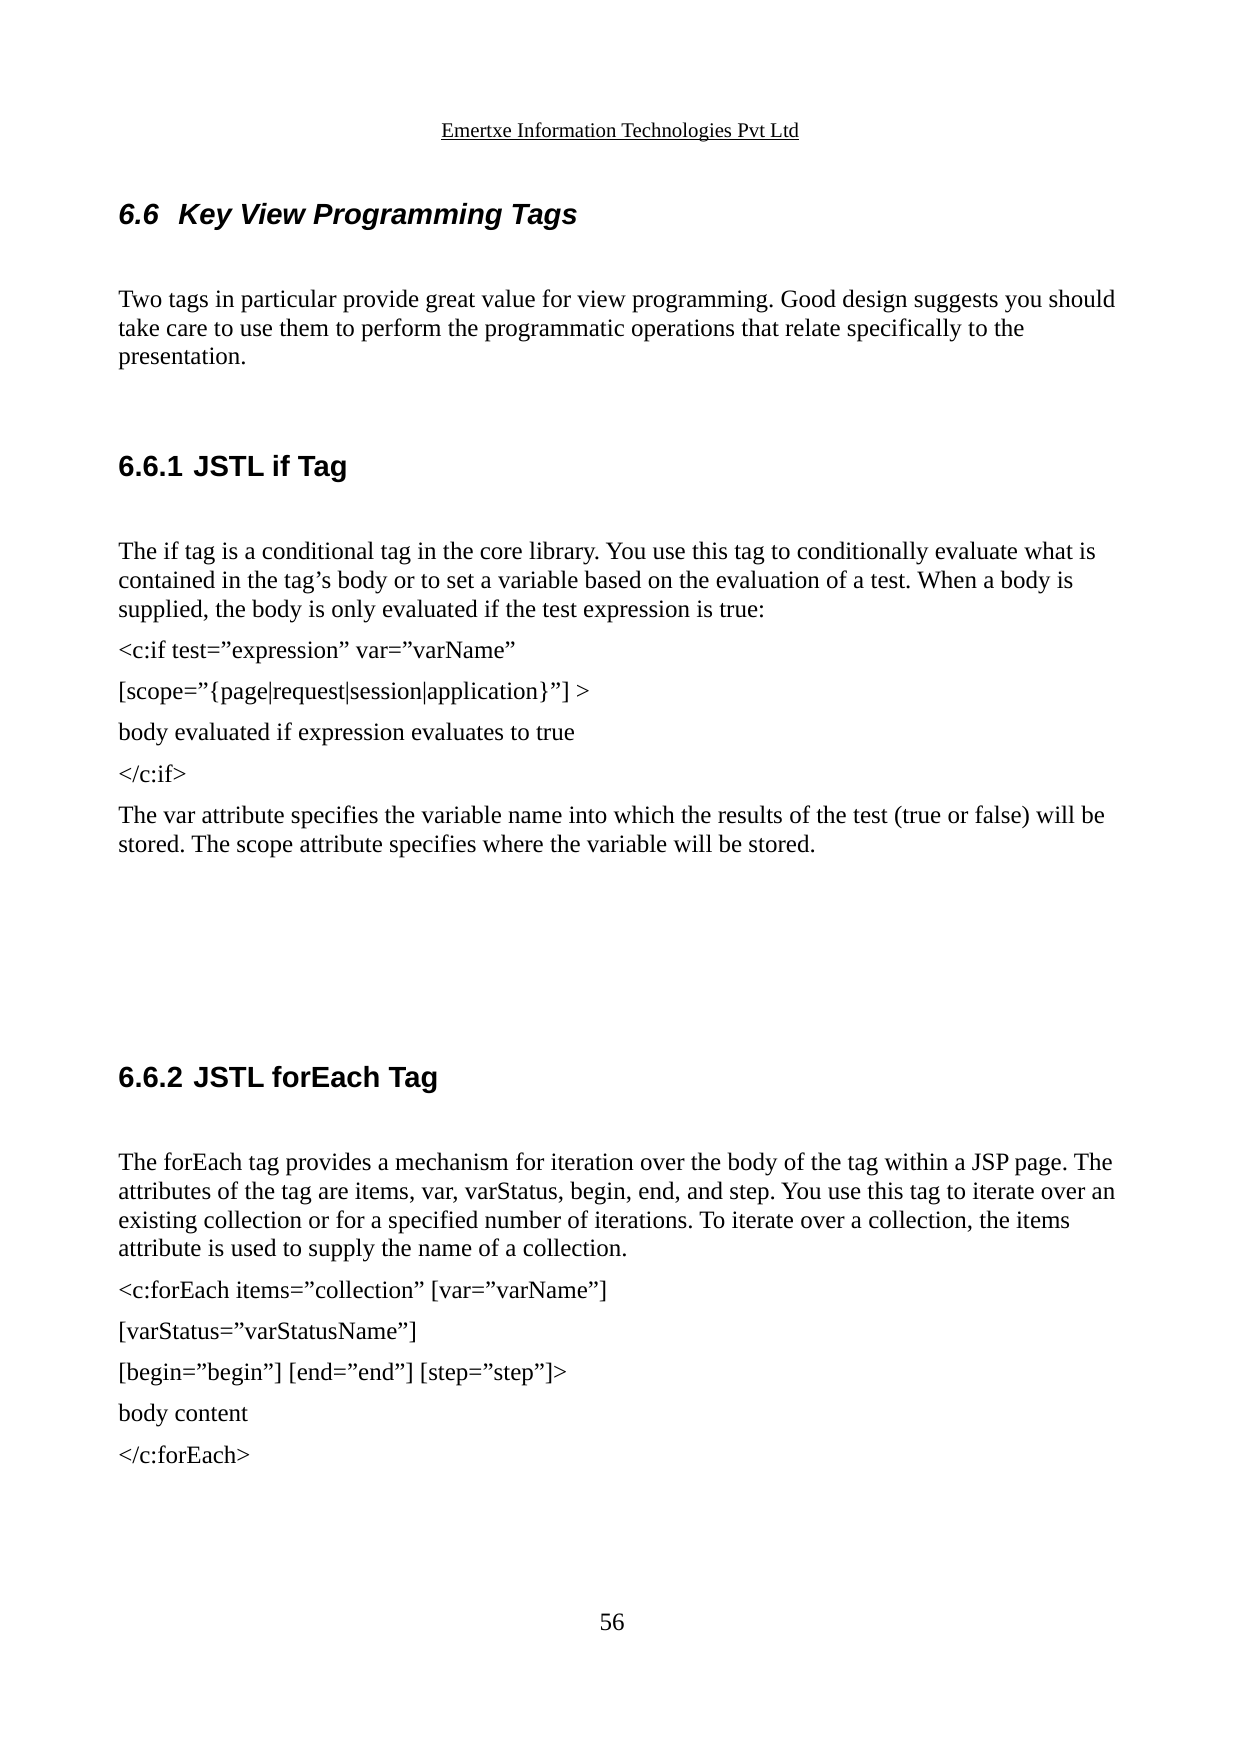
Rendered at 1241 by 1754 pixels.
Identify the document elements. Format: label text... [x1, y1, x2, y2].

text <c:forEach items=”collection” [var=”varName”] [118, 1275, 1122, 1303]
text body evaluated if expression evaluates to true [118, 717, 1122, 746]
text body content [118, 1398, 1122, 1427]
subtitle Key View Programming Tags [118, 197, 1122, 230]
text The forEach tag provides a mechanism for iteration over the body of the tag within a JSP page. The attributes of the tag are items, var, varStatus, begin, end, and step. You use this tag to iterate over an existing collection or for a specified number of iterations. To iterate over a collection, the items attribute is used to supply the name of a collection. [118, 1147, 1122, 1262]
text [begin=”begin”] [end=”end”] [step=”step”]> [118, 1357, 1122, 1386]
text </c:forEach> [118, 1440, 1122, 1468]
text [varStatus=”varStatusName”] [118, 1316, 1122, 1345]
text [scope=”{page|request|session|application}”] > [118, 676, 1122, 705]
text The var attribute specifies the variable name into which the results of the test (true or false) will be stored. The scope attribute specifies where the variable will be stored. [118, 800, 1122, 857]
text <c:if test=”expression” var=”varName” [118, 635, 1122, 664]
subtitle JSTL forEach Tag [118, 1060, 1122, 1093]
text </c:if> [118, 759, 1122, 787]
text Two tags in particular provide great value for view programming. Good design suggests you should take care to use them to perform the programmatic operations that relate specifically to the presentation. [118, 284, 1122, 370]
subtitle JSTL if Tag [118, 449, 1122, 482]
text The if tag is a conditional tag in the core library. You use this tag to conditionally evaluate what is contained in the tag’s body or to set a variable based on the evaluation of a test. When a body is supplied, the body is only evaluated if the test expression is true: [118, 536, 1122, 622]
